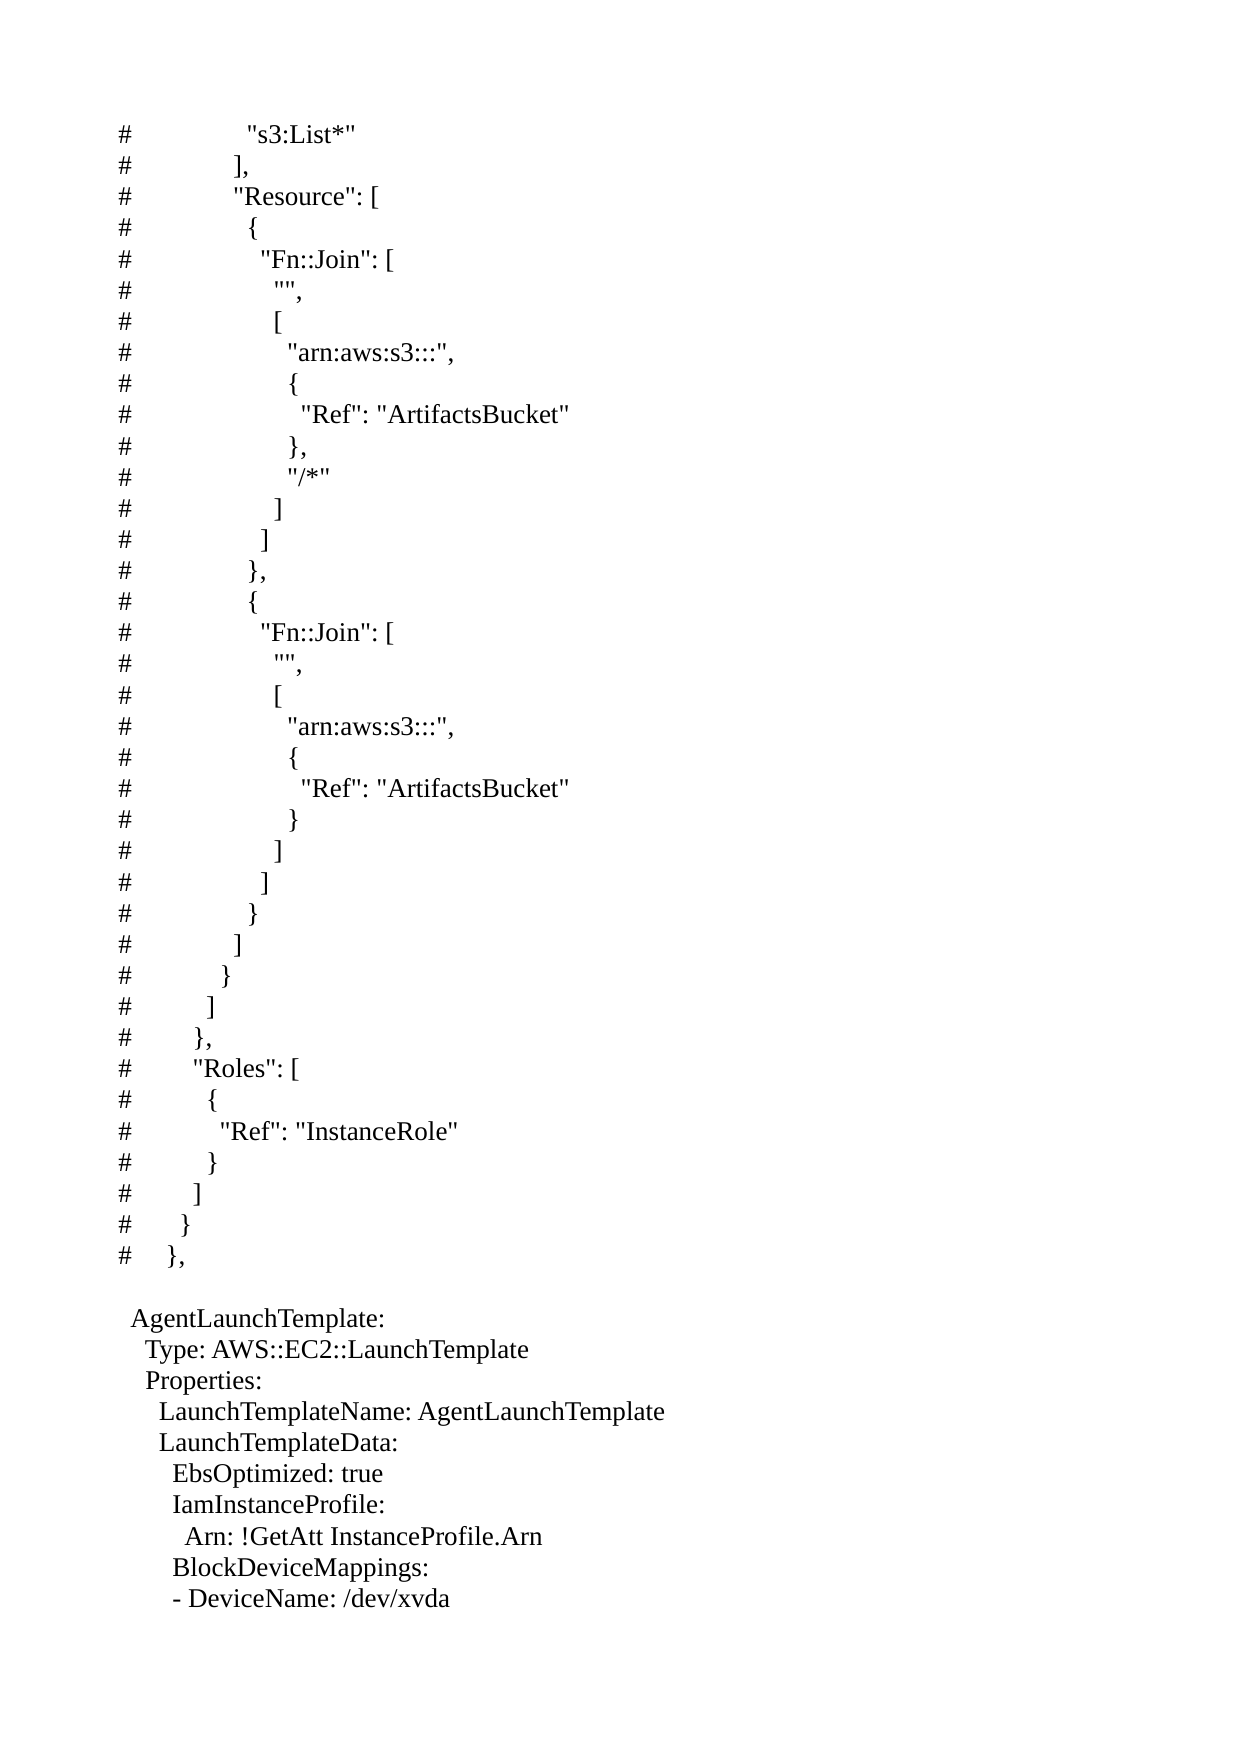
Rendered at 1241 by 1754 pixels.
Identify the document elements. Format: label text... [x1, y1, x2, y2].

text # } [118, 1146, 1122, 1177]
text # [ [118, 305, 1122, 336]
text # } [118, 803, 1122, 834]
text # ] [118, 523, 1122, 554]
text # { [118, 741, 1122, 772]
text Properties: [118, 1364, 1122, 1395]
text # ] [118, 866, 1122, 897]
text # } [118, 897, 1122, 928]
text # "", [118, 274, 1122, 305]
text EbsOptimized: true [118, 1457, 1122, 1488]
text # "", [118, 648, 1122, 679]
text # ] [118, 492, 1122, 523]
text # ] [118, 834, 1122, 866]
text # "s3:List*" [118, 118, 1122, 149]
text # }, [118, 1239, 1122, 1271]
text # "Ref": "ArtifactsBucket" [118, 772, 1122, 803]
text # ] [118, 928, 1122, 959]
text # "arn:aws:s3:::", [118, 336, 1122, 367]
text # "Fn::Join": [ [118, 616, 1122, 648]
text # [ [118, 679, 1122, 710]
text # ] [118, 1177, 1122, 1208]
text # }, [118, 1021, 1122, 1052]
text # ] [118, 990, 1122, 1021]
text Type: AWS::EC2::LaunchTemplate [118, 1333, 1122, 1364]
text LaunchTemplateName: AgentLaunchTemplate [118, 1395, 1122, 1426]
text # "Fn::Join": [ [118, 243, 1122, 274]
text BlockDeviceMappings: [118, 1551, 1122, 1582]
text - DeviceName: /dev/xvda [118, 1582, 1122, 1613]
text AgentLaunchTemplate: [118, 1302, 1122, 1333]
text # }, [118, 554, 1122, 585]
text Arn: !GetAtt InstanceProfile.Arn [118, 1520, 1122, 1551]
text # } [118, 1208, 1122, 1239]
text # "Resource": [ [118, 180, 1122, 212]
text LaunchTemplateData: [118, 1426, 1122, 1457]
text # } [118, 959, 1122, 990]
text # "arn:aws:s3:::", [118, 710, 1122, 741]
text # "Roles": [ [118, 1052, 1122, 1084]
text # ], [118, 149, 1122, 180]
text # "/*" [118, 461, 1122, 492]
text # }, [118, 429, 1122, 461]
text # "Ref": "ArtifactsBucket" [118, 398, 1122, 429]
text # "Ref": "InstanceRole" [118, 1115, 1122, 1146]
text # { [118, 1084, 1122, 1115]
text # { [118, 212, 1122, 243]
text # { [118, 585, 1122, 616]
text # { [118, 367, 1122, 398]
text IamInstanceProfile: [118, 1488, 1122, 1520]
